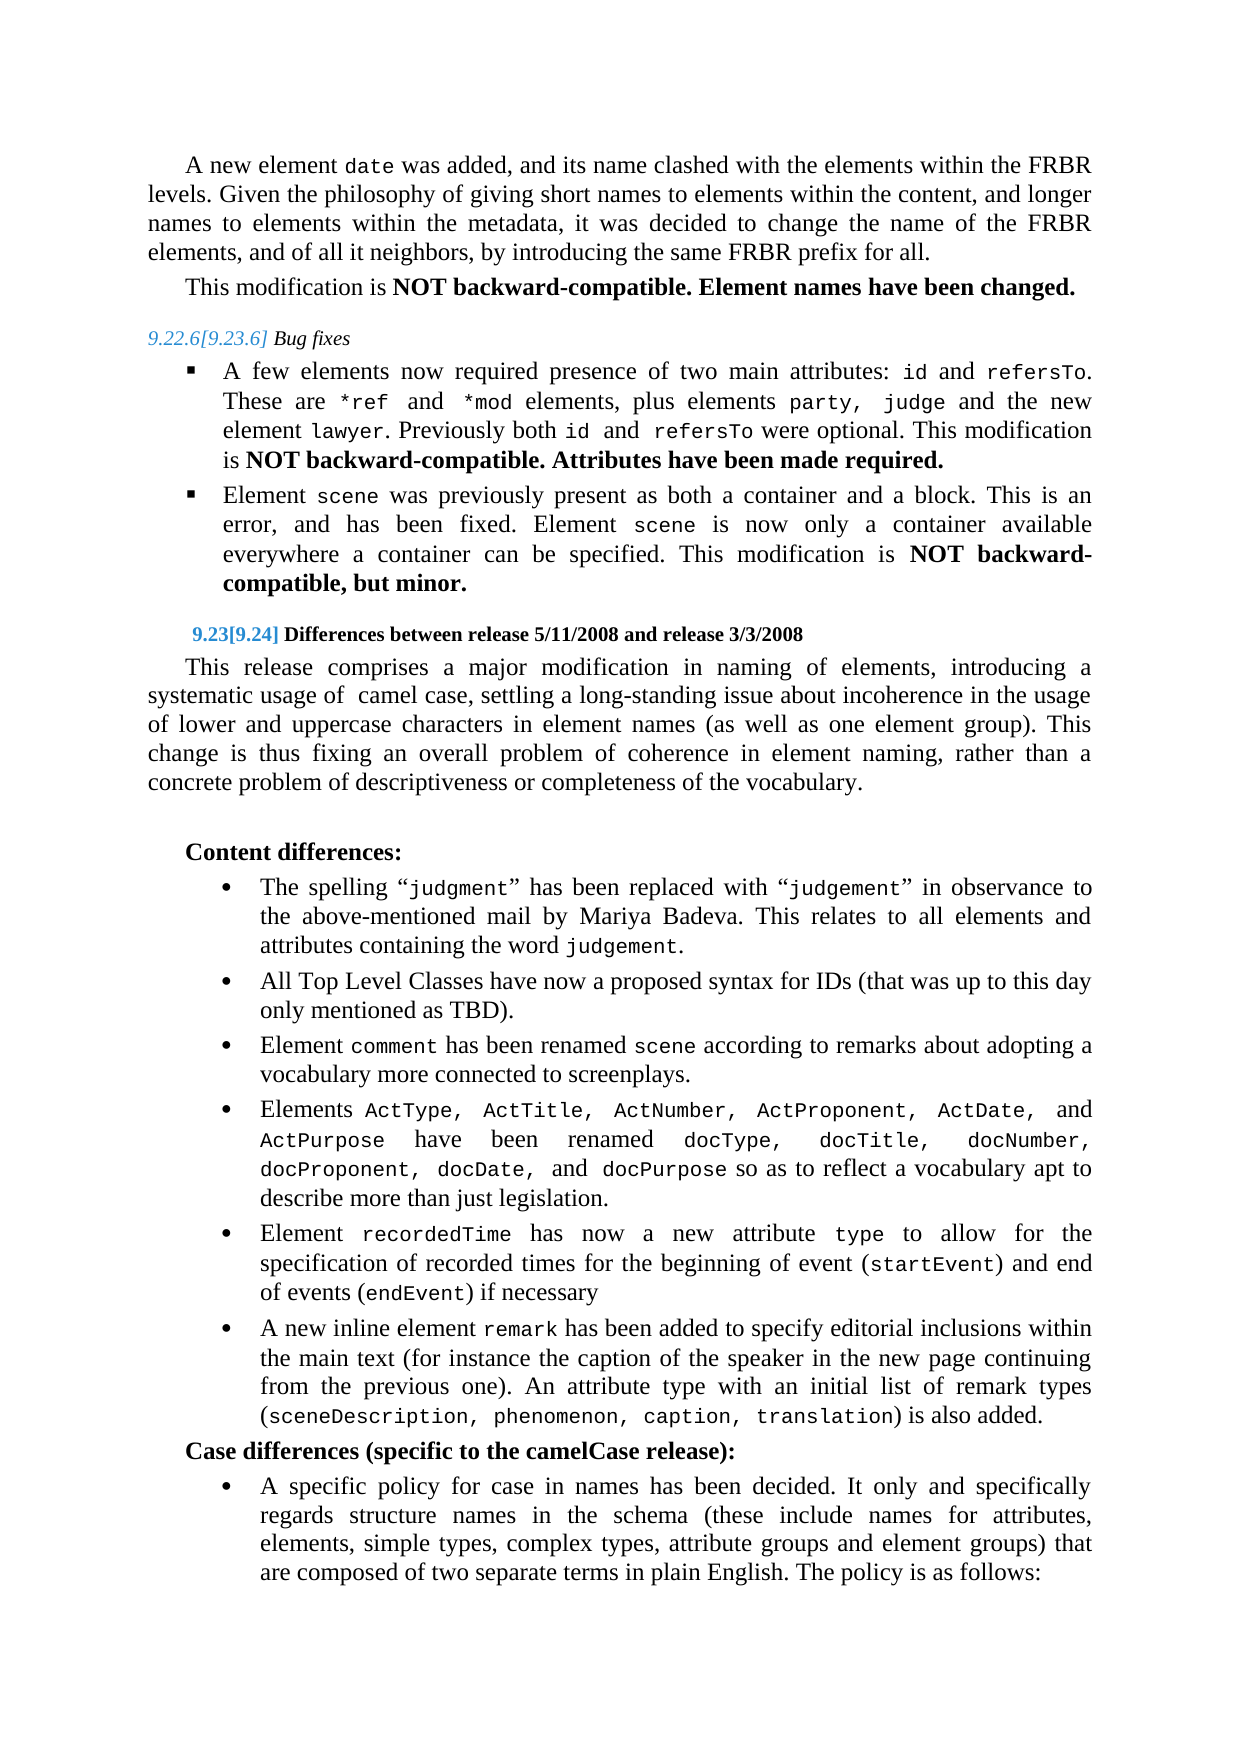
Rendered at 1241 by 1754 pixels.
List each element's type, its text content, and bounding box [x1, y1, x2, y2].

list A specific policy for case in names has been decided. It only and specifically regards structure names in the schema (these include names for attributes, elements, simple types, complex types, attribute groups and element groups) that are composed of two separate terms in plain English. The policy is as follows: [222, 1471, 1092, 1586]
subtitle Differences between release 5/11/2008 and release 3/3/2008 [192, 622, 1092, 646]
list Element recordedTime has now a new attribute type to allow for the specification of recorded times for the beginning of event (startEvent) and end of events (endEvent) if necessary [222, 1218, 1092, 1307]
subtitle Bug fixes [148, 326, 1092, 350]
text This modification is NOT backward-compatible. Element names have been changed. [148, 272, 1092, 301]
list A few elements now required presence of two main attributes: id and refersTo. These are *ref and *mod elements, plus elements party, judge and the new element lawyer. Previously both id and refersTo were optional. This modification is NOT backward-compatible. Attributes have been made required. [185, 356, 1092, 474]
list Elements ActType, ActTitle, ActNumber, ActProponent, ActDate, and ActPurpose have been renamed docType, docTitle, docNumber, docProponent, docDate, and docPurpose so as to reflect a vocabulary apt to describe more than just legislation. [222, 1094, 1092, 1212]
text A new element date was added, and its name clashed with the elements within the FRBR levels. Given the philosophy of giving short names to elements within the content, and longer names to elements within the metadata, it was decided to change the name of the FRBR elements, and of all it neighbors, by introducing the same FRBR prefix for all. [148, 150, 1092, 266]
text This release comprises a major modification in naming of elements, introducing a systematic usage of camel case, settling a long-standing issue about incoherence in the usage of lower and uppercase characters in element names (as well as one element group). This change is thus fixing an overall problem of coherence in element naming, rather than a concrete problem of descriptiveness or completeness of the vocabulary. [148, 652, 1092, 796]
text Case differences (specific to the camelCase release): [185, 1436, 1092, 1465]
text Content differences: [148, 837, 1092, 866]
list All Top Level Classes have now a proposed syntax for IDs (that was up to this day only mentioned as TBD). [222, 966, 1092, 1023]
list The spelling “judgment” has been replaced with “judgement” in observance to the above-mentioned mail by Mariya Badeva. This relates to all elements and attributes containing the word judgement. [222, 872, 1092, 960]
list Element comment has been renamed scene according to remarks about adopting a vocabulary more connected to screenplays. [222, 1030, 1092, 1088]
list A new inline element remark has been added to specify editorial inclusions within the main text (for instance the caption of the speaker in the new page continuing from the previous one). An attribute type with an initial list of remark types (sceneDescription, phenomenon, caption, translation) is also added. [222, 1313, 1092, 1430]
list Element scene was previously present as both a container and a block. This is an error, and has been fixed. Element scene is now only a container available everywhere a container can be specified. This modification is NOT backward-compatible, but minor. [185, 480, 1092, 597]
